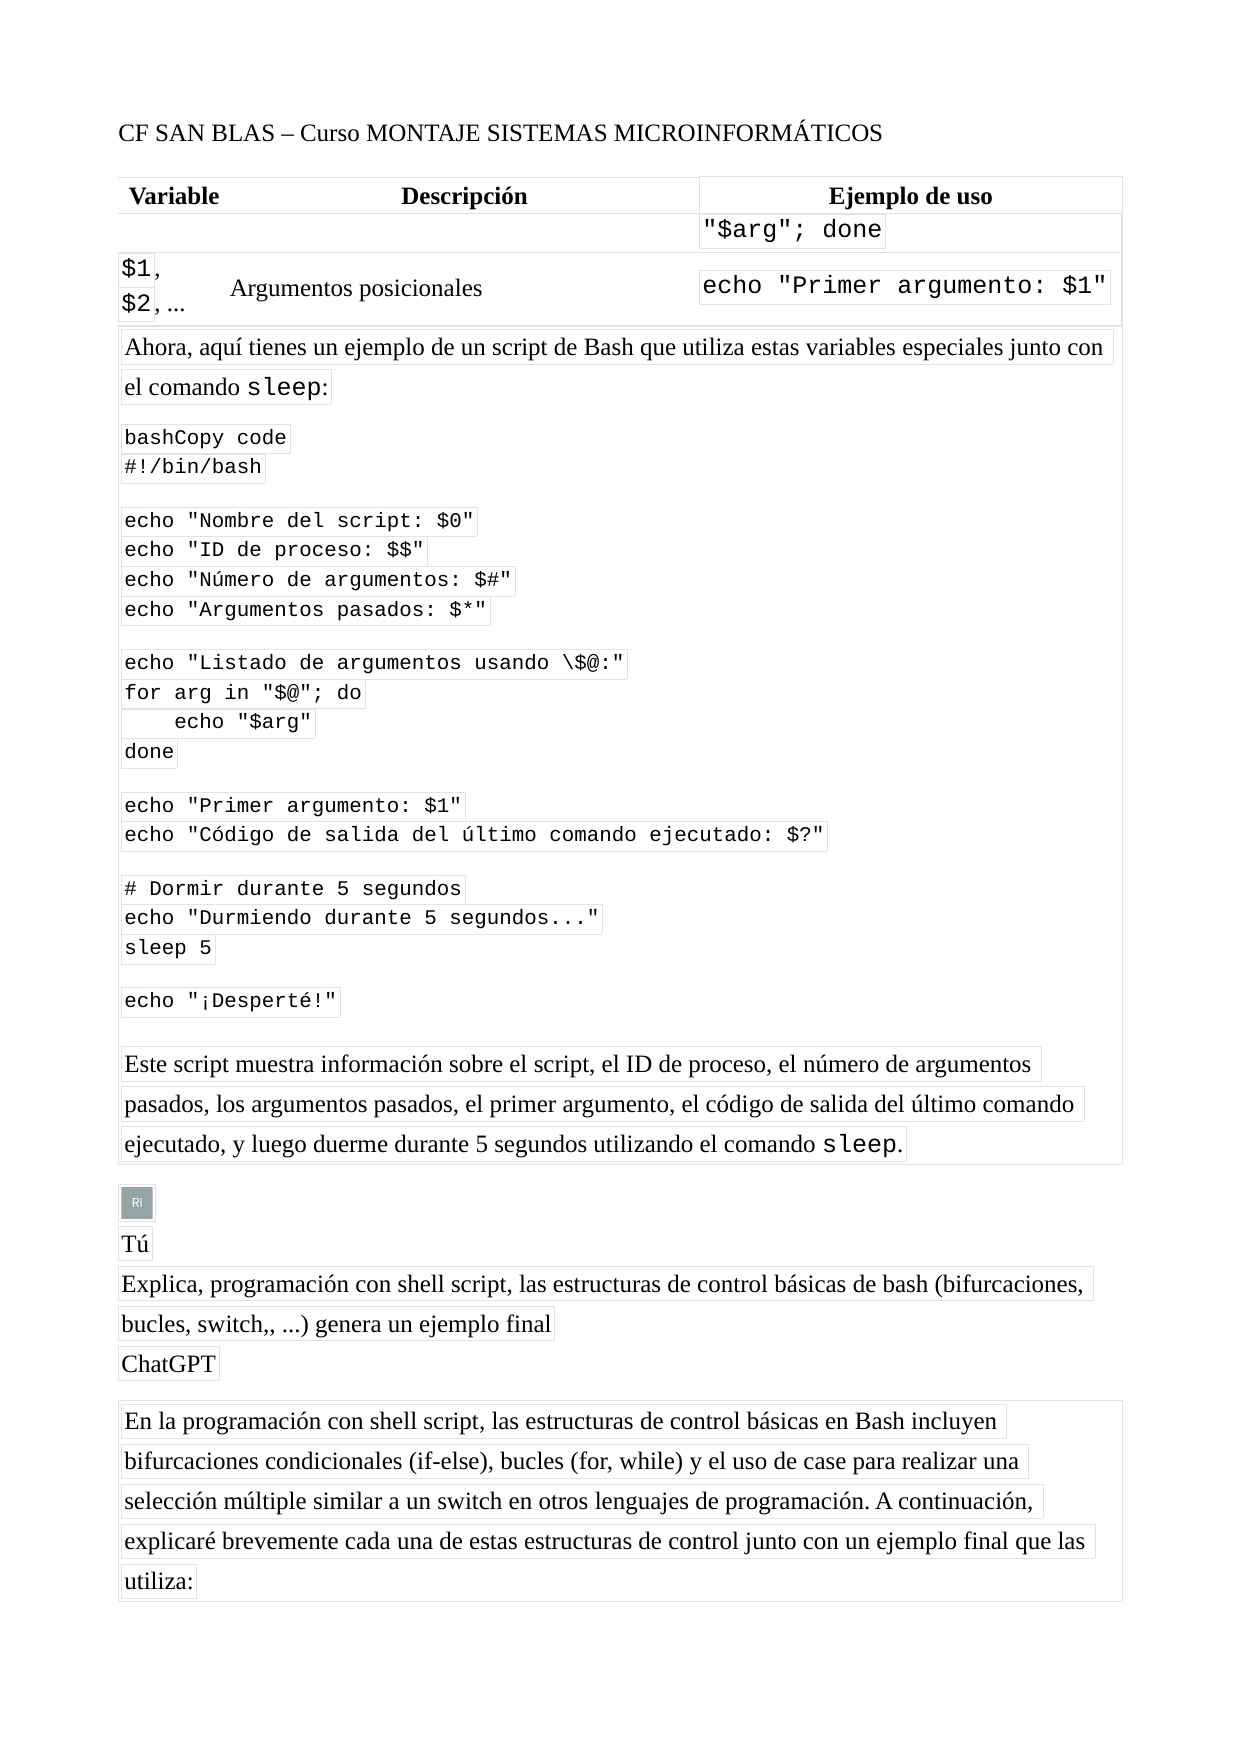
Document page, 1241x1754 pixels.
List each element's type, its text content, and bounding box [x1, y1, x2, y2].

table_cell [230, 214, 699, 251]
text [216, 931, 1122, 964]
text echo "ID de proceso: $$" [122, 537, 427, 563]
text for arg in "$@"; do [122, 680, 365, 706]
table_header Variable [118, 178, 229, 212]
text echo "$arg" [122, 710, 315, 735]
text echo "Primer argumento: $1" [119, 788, 1122, 818]
text Explica, programación con shell script, las estructuras de control básicas de bash (bifurcaciones, bucles, switch,, ...) genera un ejemplo final [118, 1266, 1122, 1341]
text echo "Número de argumentos: $#" [122, 567, 515, 593]
text echo "Número de argumentos: $#" [428, 563, 1122, 593]
text echo "Código de salida del último comando ejecutado: $?" [466, 818, 1122, 851]
text done [122, 735, 1122, 768]
text [153, 1226, 1122, 1261]
text echo "Nombre del script: $0" [119, 504, 1122, 533]
text [266, 450, 1122, 483]
table_cell echo "Primer argumento: $1" [699, 253, 1121, 324]
text ChatGPT [119, 1347, 219, 1380]
text #!/bin/bash [122, 455, 265, 483]
text En la programación con shell script, las estructuras de control básicas en Bash incluyen bifurcaciones condicionales (if-else), bucles (for, while) y el uso de case para realizar una selección múltiple similar a un switch en otros lenguajes de programación. A continuación, explicaré brevemente cada una de estas estructuras de control junto con un ejemplo final que las utiliza: [119, 1401, 1122, 1601]
text echo "Durmiendo durante 5 segundos..." [122, 905, 602, 931]
text echo "Código de salida del último comando ejecutado: $?" [122, 822, 827, 851]
text echo "Argumentos pasados: $*" [122, 593, 1122, 626]
text Tú [119, 1227, 152, 1260]
text echo "¡Desperté!" [119, 984, 1122, 1017]
text Este script muestra información sobre el script, el ID de proceso, el número de argumentos pasados, los argumentos pasados, el primer argumento, el código de salida del último comando ejecutado, y luego duerme durante 5 segundos utilizando el comando sleep. [119, 1043, 1122, 1164]
text bashCopy code [119, 421, 1122, 450]
text [220, 1346, 1122, 1381]
table_cell $1, $2, ... [118, 253, 229, 324]
table_cell [118, 214, 229, 251]
text [428, 533, 1122, 563]
table_cell "$arg"; done [699, 214, 1121, 251]
text sleep 5 [122, 935, 215, 964]
text echo "Durmiendo durante 5 segundos..." [466, 901, 1122, 931]
picture [121, 1187, 153, 1219]
table_header Descripción [230, 178, 699, 212]
table_header Ejemplo de uso [700, 177, 1122, 212]
text echo "Listado de argumentos usando \$@:" [119, 646, 1122, 676]
text Ahora, aquí tienes un ejemplo de un script de Bash que utiliza estas variables especiales junto con el comando sleep: [119, 327, 1122, 404]
text # Dormir durante 5 segundos [119, 872, 1122, 901]
text [366, 676, 1122, 706]
table_cell Argumentos posicionales [230, 253, 699, 324]
text [316, 706, 1122, 735]
